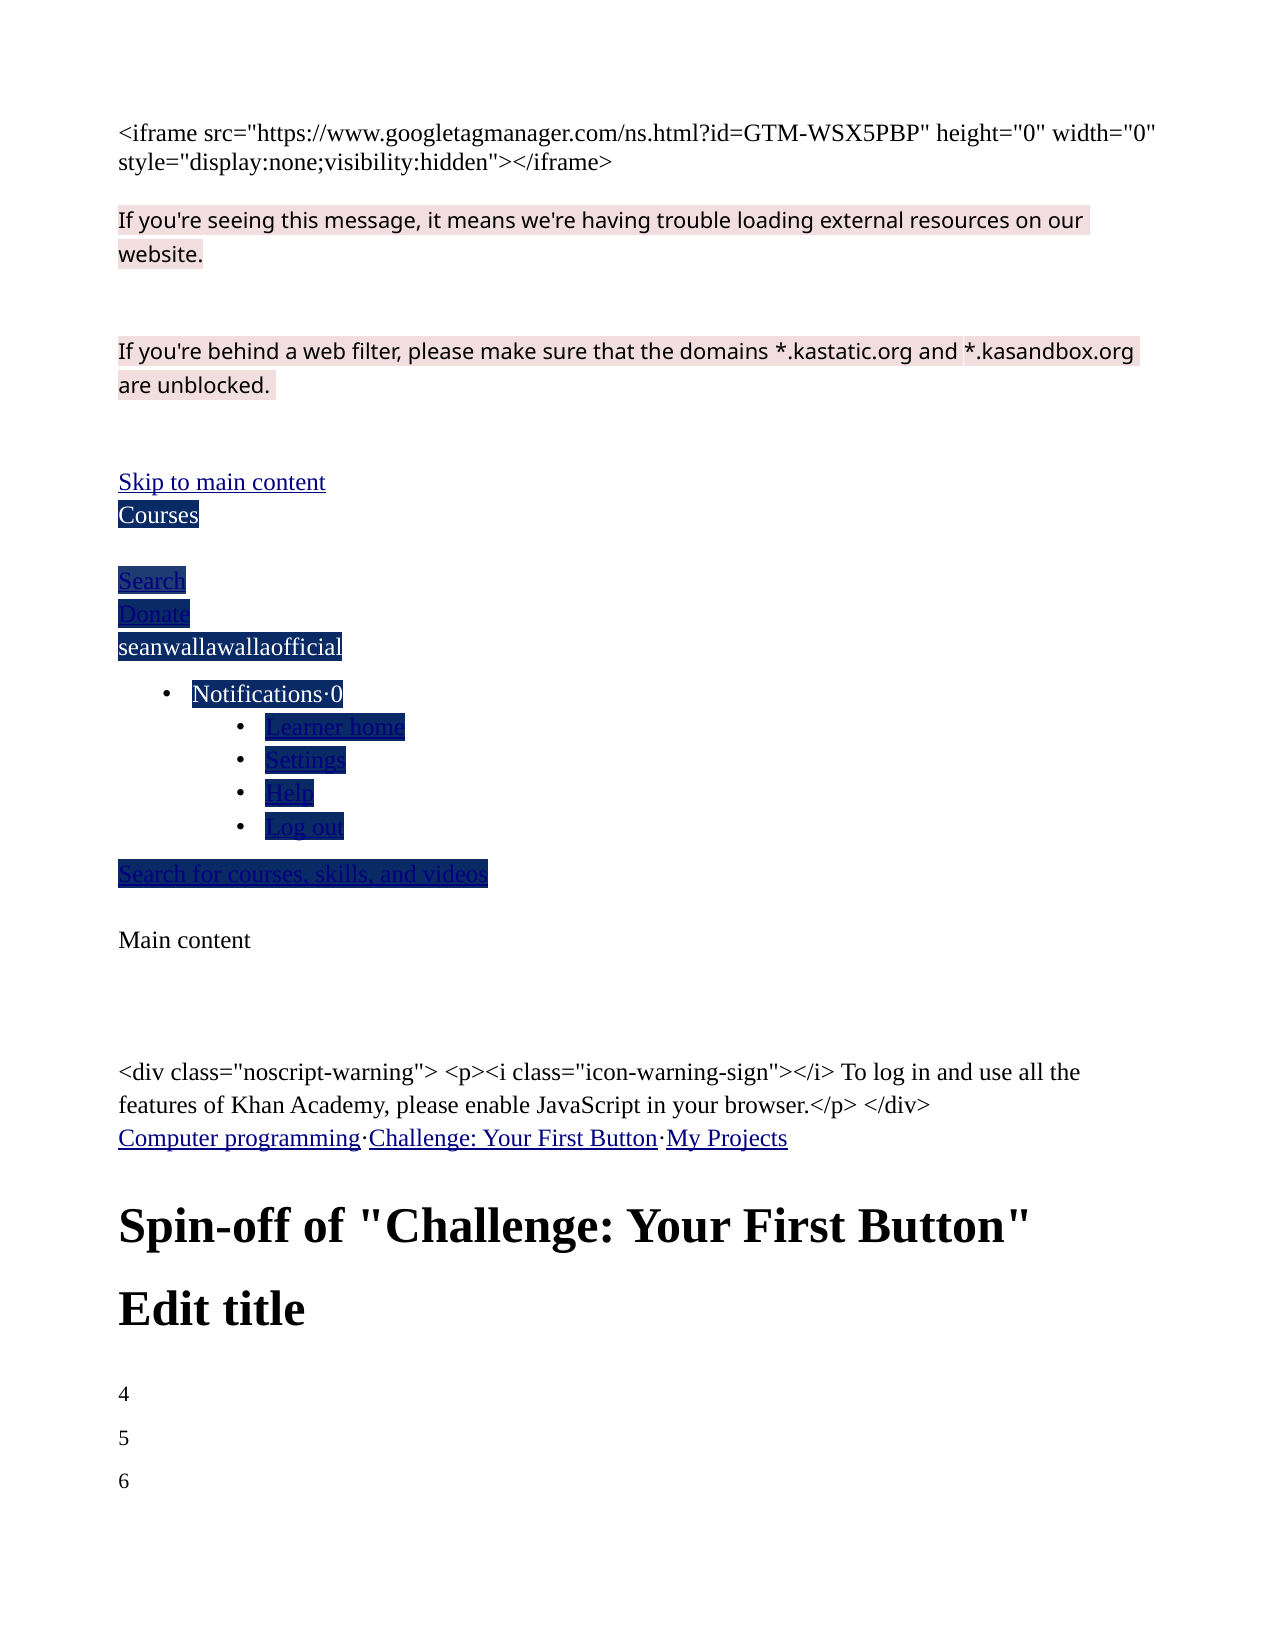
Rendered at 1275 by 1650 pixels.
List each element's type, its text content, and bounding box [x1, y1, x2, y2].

text 6 [118, 1468, 1157, 1494]
text Main content [118, 925, 1157, 954]
text If you're seeing this message, it means we're having trouble loading external resources on our website. [118, 205, 1157, 269]
text Courses [118, 500, 1157, 528]
text <div class="noscript-warning"> <p><i class="icon-warning-sign"></i> To log in and use all the features of Khan Academy, please enable JavaScript in your browser.</p> </div> [118, 1057, 1157, 1119]
text <iframe src="https://www.googletagmanager.com/ns.html?id=GTM-WSX5PBP" height="0" width="0" style="display:none;visibility:hidden"></iframe> [118, 118, 1157, 176]
list Learner home [236, 712, 1157, 741]
list Log out [236, 812, 1157, 840]
subtitle Spin-off of "Challenge: Your First Button" [118, 1196, 1157, 1253]
text 5 [118, 1425, 1157, 1450]
text 4 [118, 1381, 1157, 1407]
text seanwallawallaofficial [118, 632, 1157, 661]
text Skip to main content [118, 467, 1157, 496]
text Search for courses, skills, and videos [118, 859, 1157, 888]
list Help [236, 778, 1157, 807]
subtitle Edit title [118, 1278, 1157, 1336]
text Computer programming·Challenge: Your First Button·My Projects [118, 1123, 1157, 1152]
text Donate [118, 599, 1157, 628]
text If you're behind a web filter, please make sure that the domains *.kastatic.org and *.kasandbox.org are unblocked. [118, 336, 1157, 400]
text Search [118, 566, 1157, 594]
list Settings [236, 746, 1157, 774]
list Notifications·0 [162, 679, 1157, 708]
